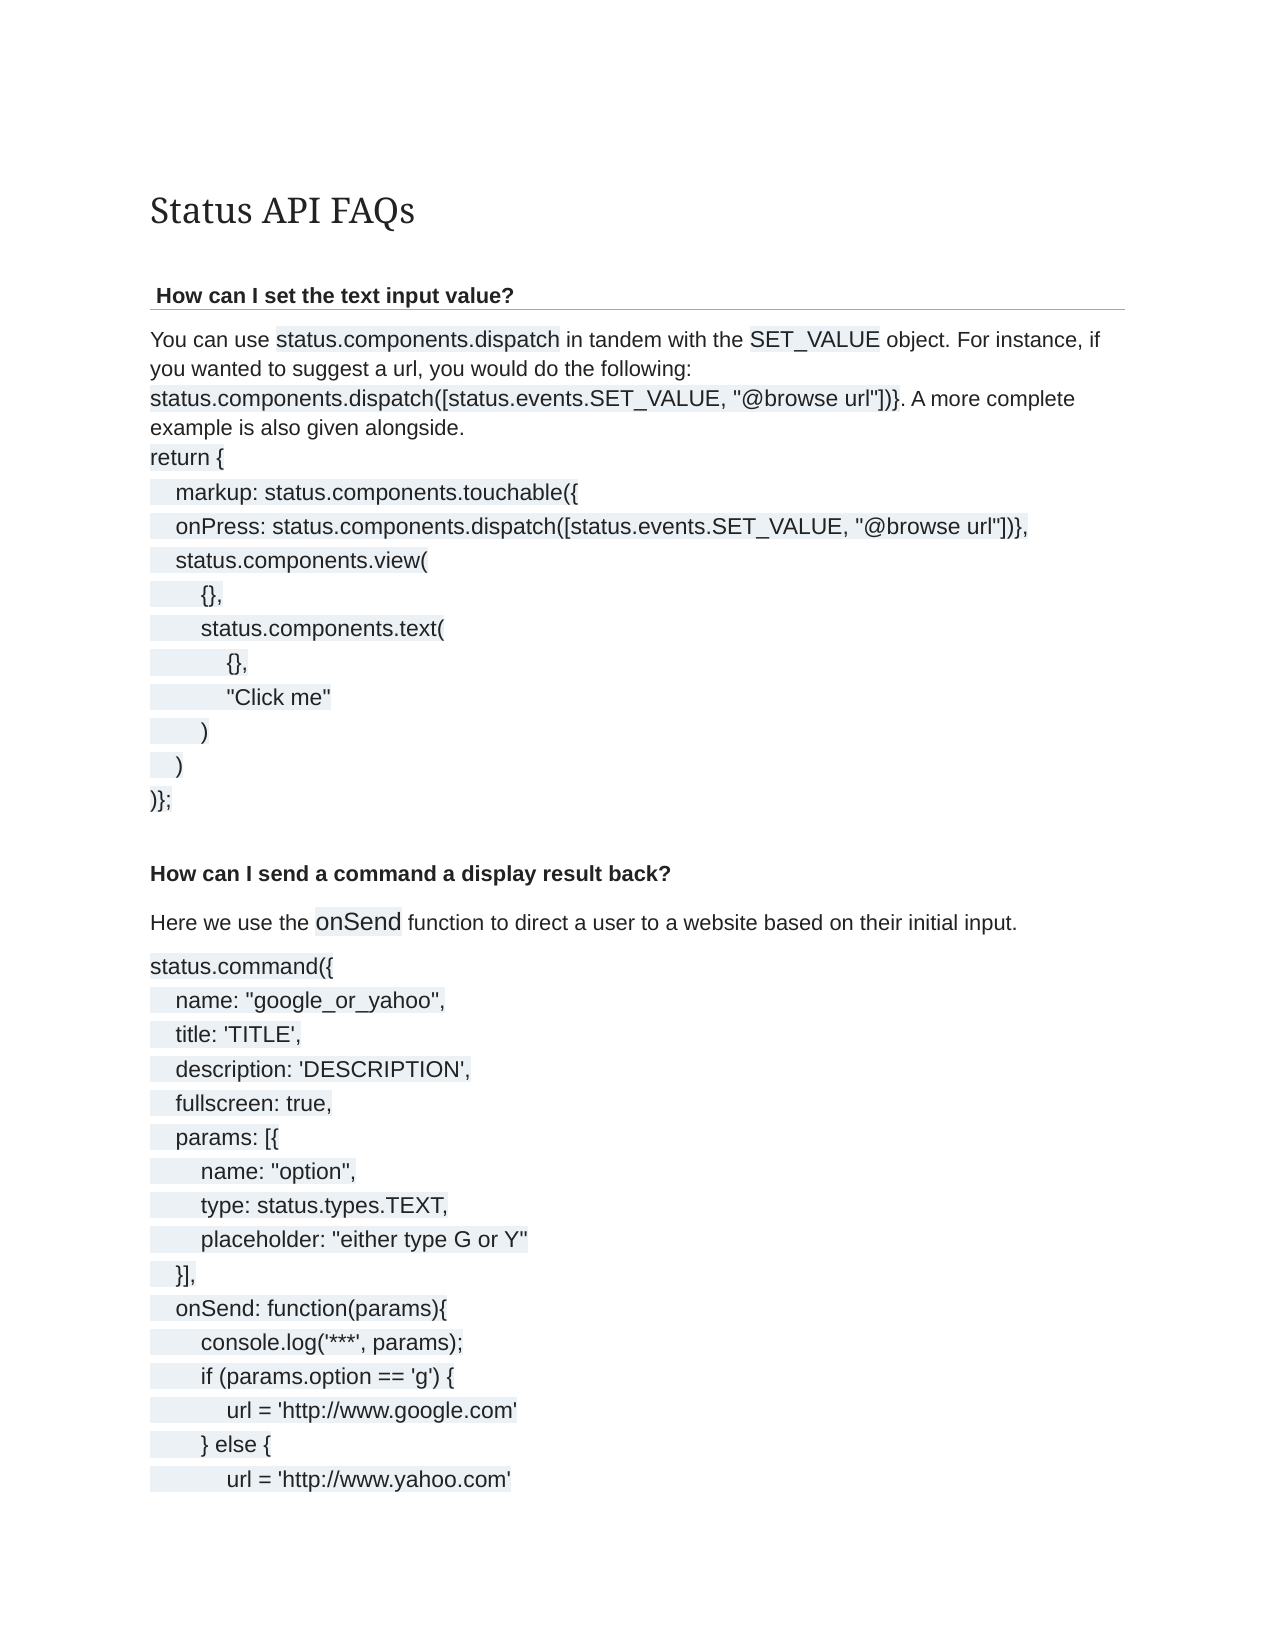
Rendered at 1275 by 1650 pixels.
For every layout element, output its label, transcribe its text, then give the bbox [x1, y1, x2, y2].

subtitle Here we use the onSend function to direct a user to a website based on their initial input. [150, 897, 1125, 936]
subtitle How can I set the text input value? [150, 283, 1125, 309]
subtitle How can I send a command a display result back? [150, 850, 1125, 886]
text return { markup: status.components.touchable({ onPress: status.components.dispatch([status.events.SET_VALUE, "@browse url"])}, status.components.view( {}, status.components.text( {}, "Click me" ) ) )}; [150, 444, 1125, 846]
text You can use status.components.dispatch in tandem with the SET_VALUE object. For instance, if you wanted to suggest a url, you would do the following: status.components.dispatch([status.events.SET_VALUE, "@browse url"])}. A more complete example is also given alongside. [150, 326, 1125, 441]
subtitle Status API FAQs [150, 185, 1125, 234]
text status.command({ name: "google_or_yahoo", title: 'TITLE', description: 'DESCRIPTION', fullscreen: true, params: [{ name: "option", type: status.types.TEXT, placeholder: "either type G or Y" }], onSend: function(params){ console.log('***', params); if (params.option == 'g') { url = 'http://www.google.com' } else { url = 'http://www.yahoo.com' [150, 953, 1125, 1492]
